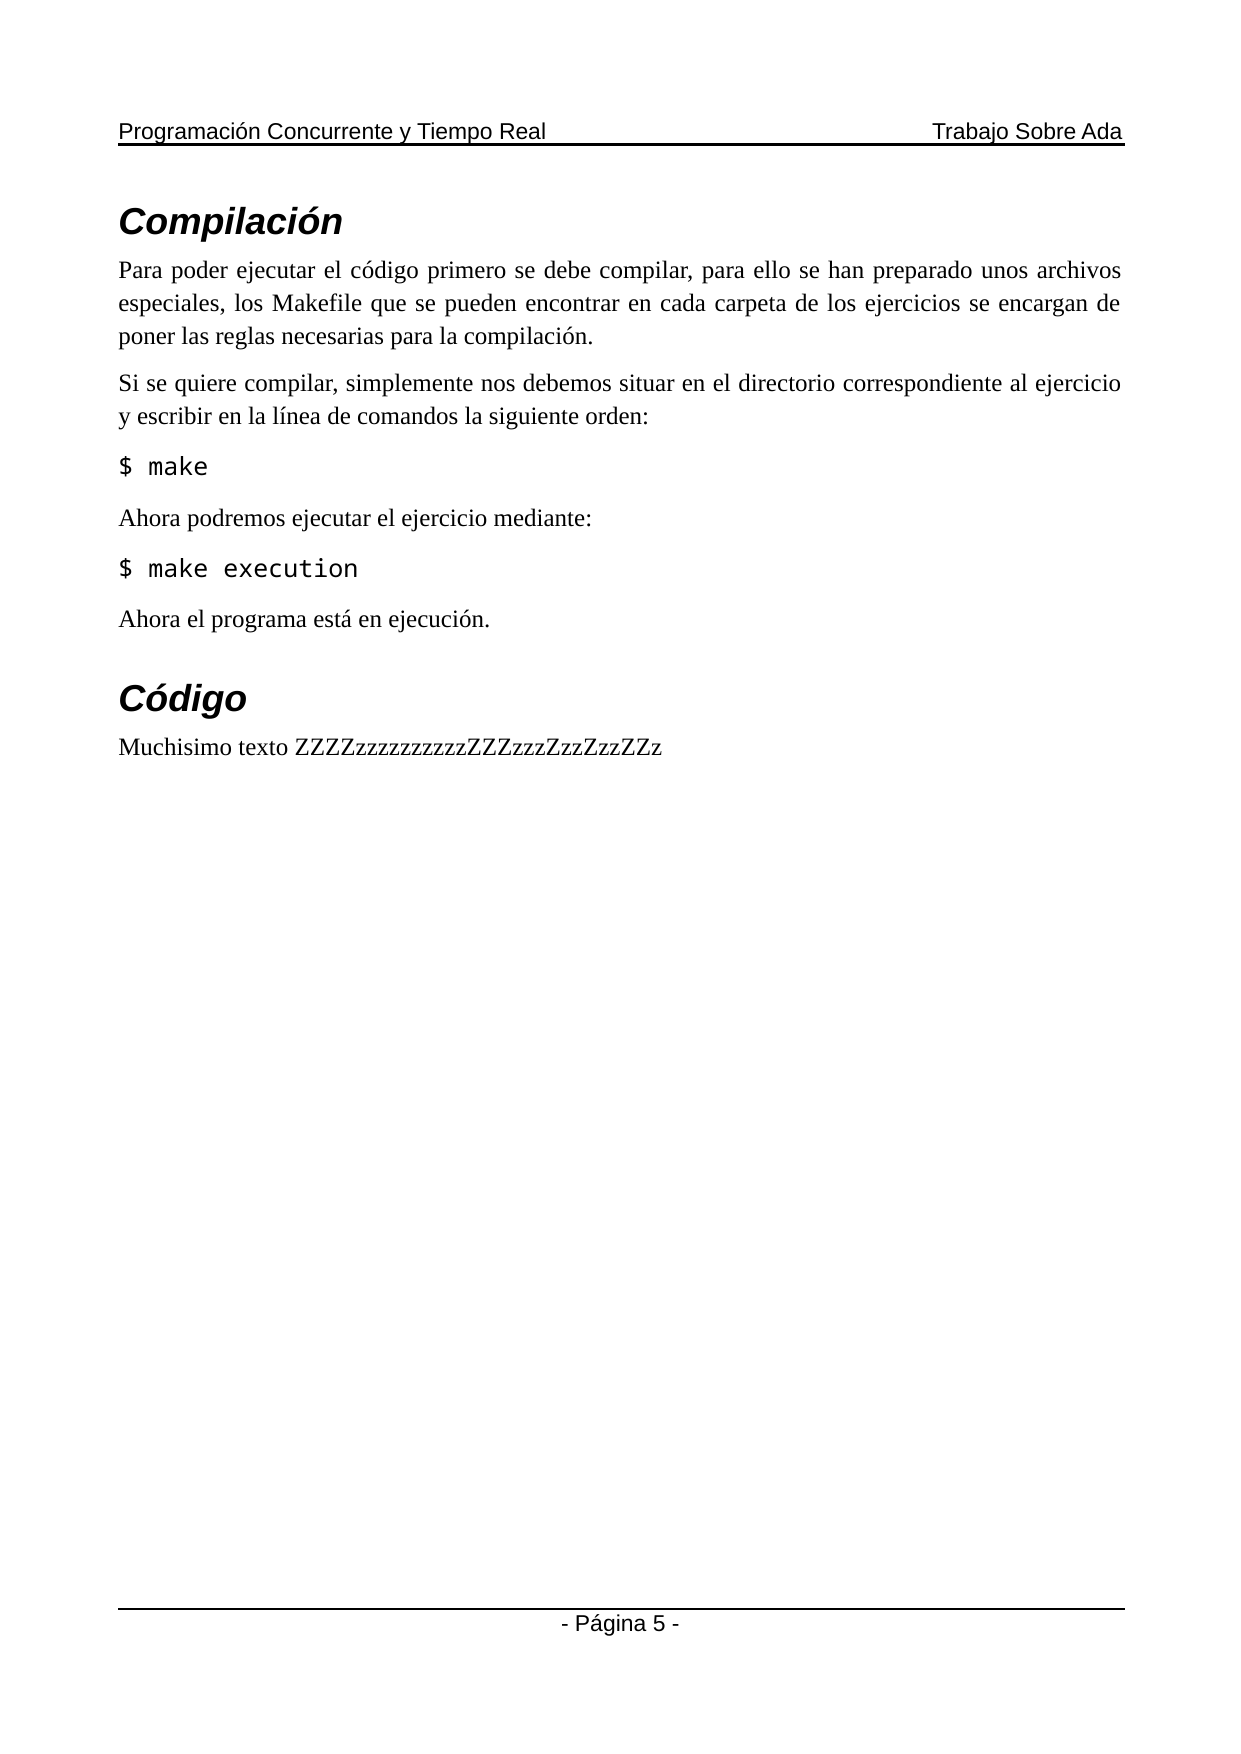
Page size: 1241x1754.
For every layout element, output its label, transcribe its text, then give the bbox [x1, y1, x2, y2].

subtitle Compilación [118, 199, 1122, 242]
text Muchisimo texto ZZZZzzzzzzzzzzZZZzzzZzzZzzZZz [118, 732, 1122, 761]
text Ahora el programa está en ejecución. [118, 604, 1122, 633]
subtitle Código [118, 677, 1122, 720]
text $ make execution [118, 550, 1122, 584]
text Para poder ejecutar el código primero se debe compilar, para ello se han preparado unos archivos especiales, los Makefile que se pueden encontrar en cada carpeta de los ejercicios se encargan de poner las reglas necesarias para la compilación. [118, 255, 1122, 349]
text $ make [118, 449, 1122, 483]
text Si se quiere compilar, simplemente nos debemos situar en el directorio correspondiente al ejercicio y escribir en la línea de comandos la siguiente orden: [118, 368, 1122, 430]
text Ahora podremos ejecutar el ejercicio mediante: [118, 503, 1122, 531]
